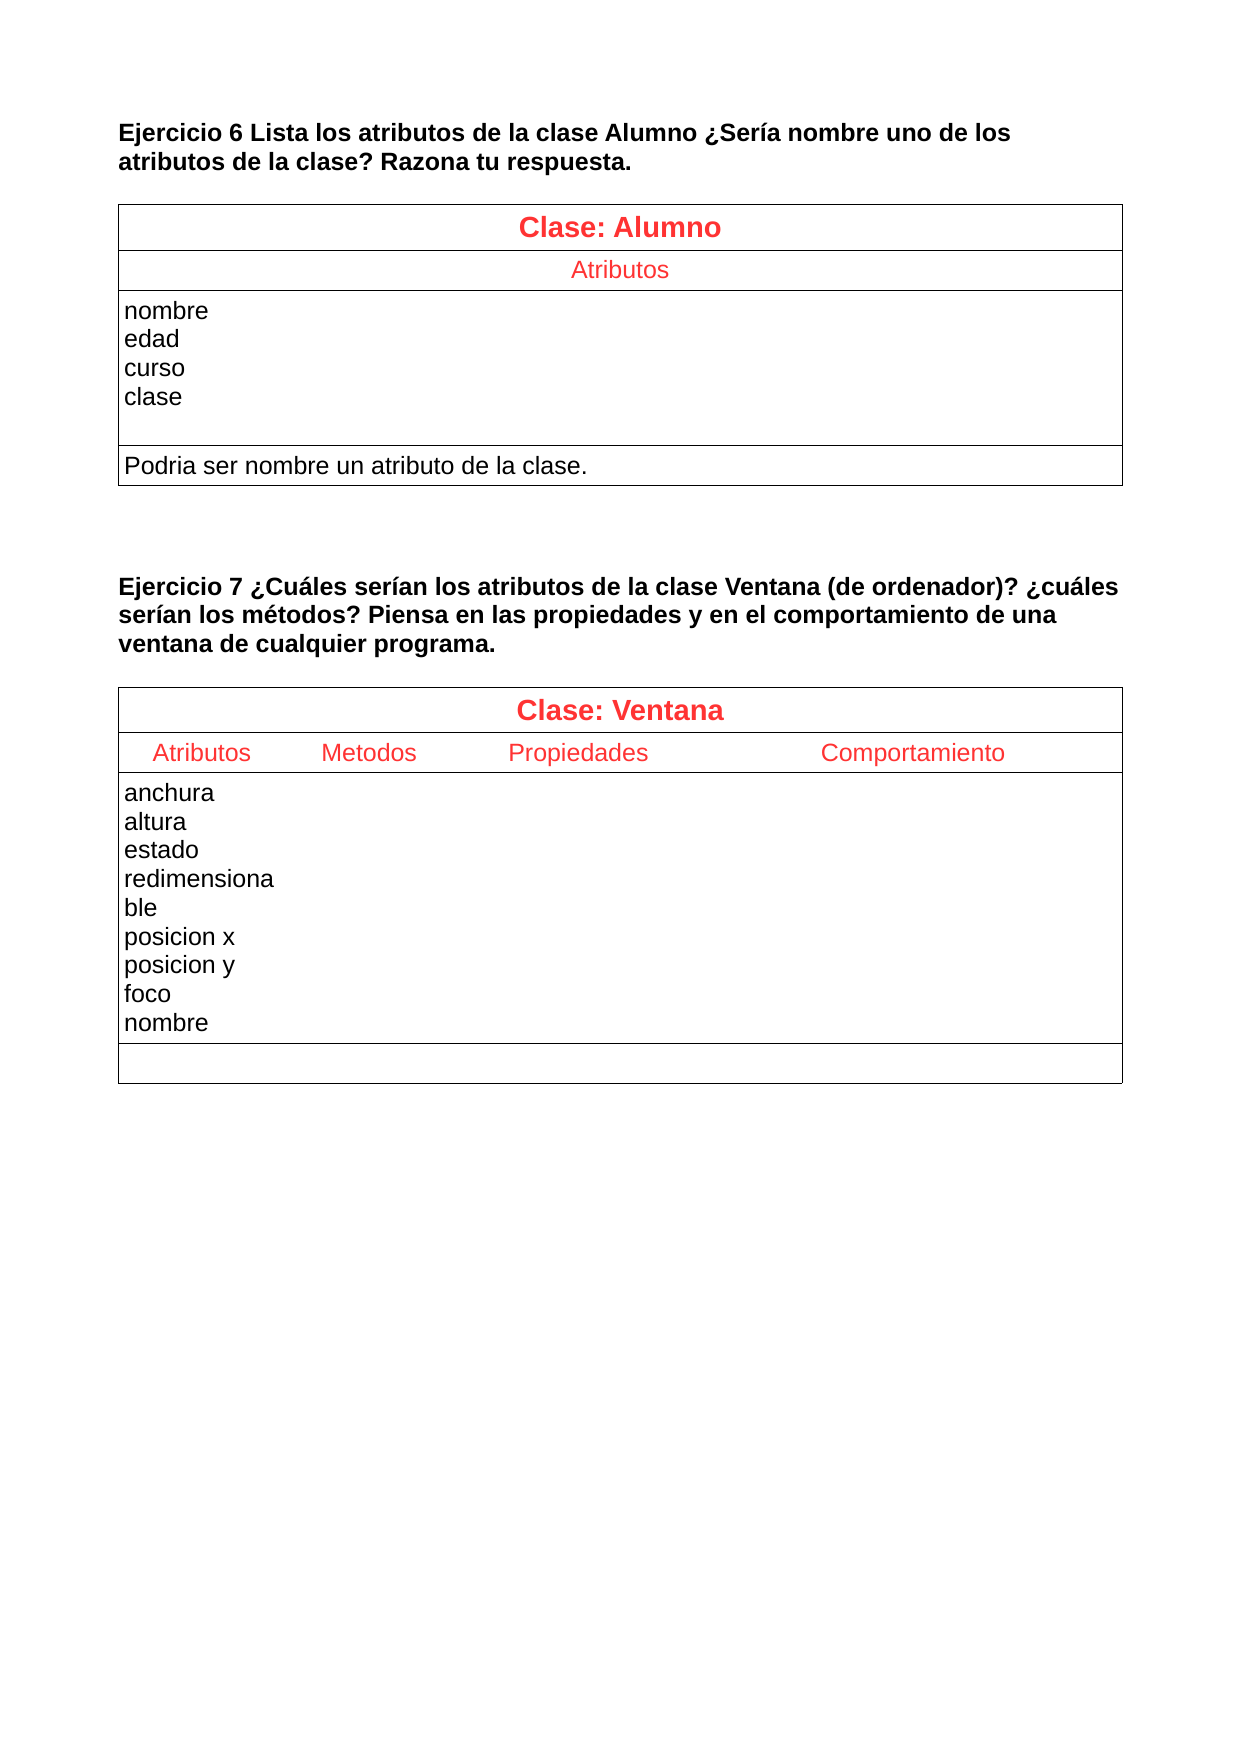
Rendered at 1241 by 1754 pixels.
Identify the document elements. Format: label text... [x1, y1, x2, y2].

table_cell [285, 773, 453, 1042]
table_cell Metodos [285, 733, 453, 772]
table_cell nombre edad curso clase [119, 291, 1122, 445]
text Ejercicio 7 ¿Cuáles serían los atributos de la clase Ventana (de ordenador)? ¿cuáles serían los métodos? Piensa en las propiedades y en el comportamiento de una ventana de cualquier programa. [118, 572, 1122, 658]
table_header Clase: Ventana [119, 688, 1122, 732]
table_cell Podria ser nombre un atributo de la clase. [119, 446, 1122, 485]
text Ejercicio 6 Lista los atributos de la clase Alumno ¿Sería nombre uno de los atributos de la clase? Razona tu respuesta. [118, 118, 1122, 176]
table_cell Atributos [119, 251, 1122, 290]
table_cell Atributos [119, 733, 285, 772]
table_header Clase: Alumno [119, 205, 1122, 249]
table_cell [704, 773, 1122, 1042]
table_cell [119, 1044, 1122, 1083]
table_cell Propiedades [453, 733, 704, 772]
table_cell anchura altura estado redimensionable posicion x posicion y foco nombre [119, 773, 285, 1042]
table_cell [453, 773, 704, 1042]
table_cell Comportamiento [704, 733, 1122, 772]
